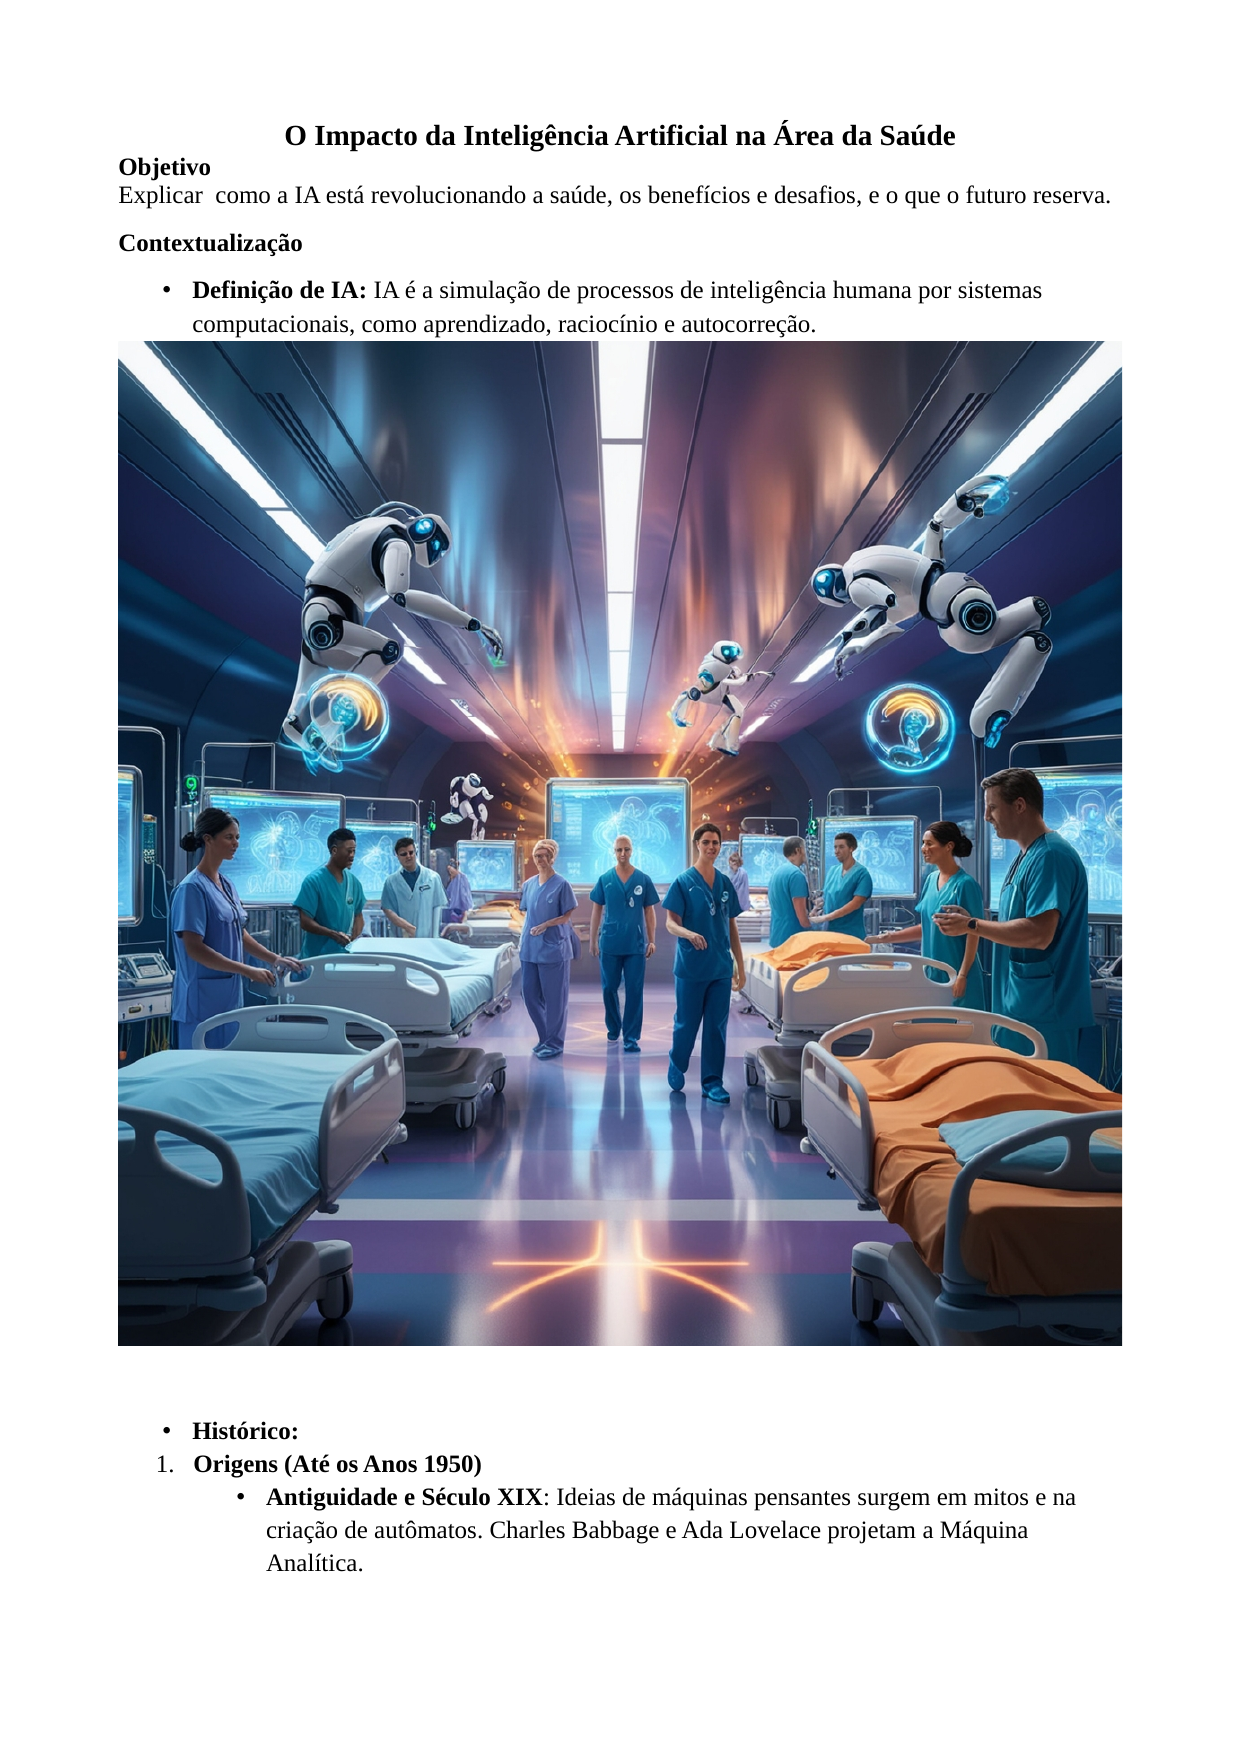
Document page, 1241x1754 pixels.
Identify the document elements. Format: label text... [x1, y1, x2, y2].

list Origens (Até os Anos 1950) [156, 1449, 1122, 1478]
list Definição de IA: IA é a simulação de processos de inteligência humana por sistemas computacionais, como aprendizado, raciocínio e autocorreção. [162, 276, 1122, 337]
picture [118, 341, 1123, 1346]
text O Impacto da Inteligência Artificial na Área da Saúde [118, 118, 1122, 152]
list Histórico: [162, 1416, 1122, 1445]
text Contextualização [118, 228, 1122, 257]
text Objetivo [118, 152, 1122, 180]
list Antiguidade e Século XIX: Ideias de máquinas pensantes surgem em mitos e na criação de autômatos. Charles Babbage e Ada Lovelace projetam a Máquina Analítica. [236, 1482, 1122, 1577]
text Explicar como a IA está revolucionando a saúde, os benefícios e desafios, e o que o futuro reserva. [118, 180, 1122, 209]
